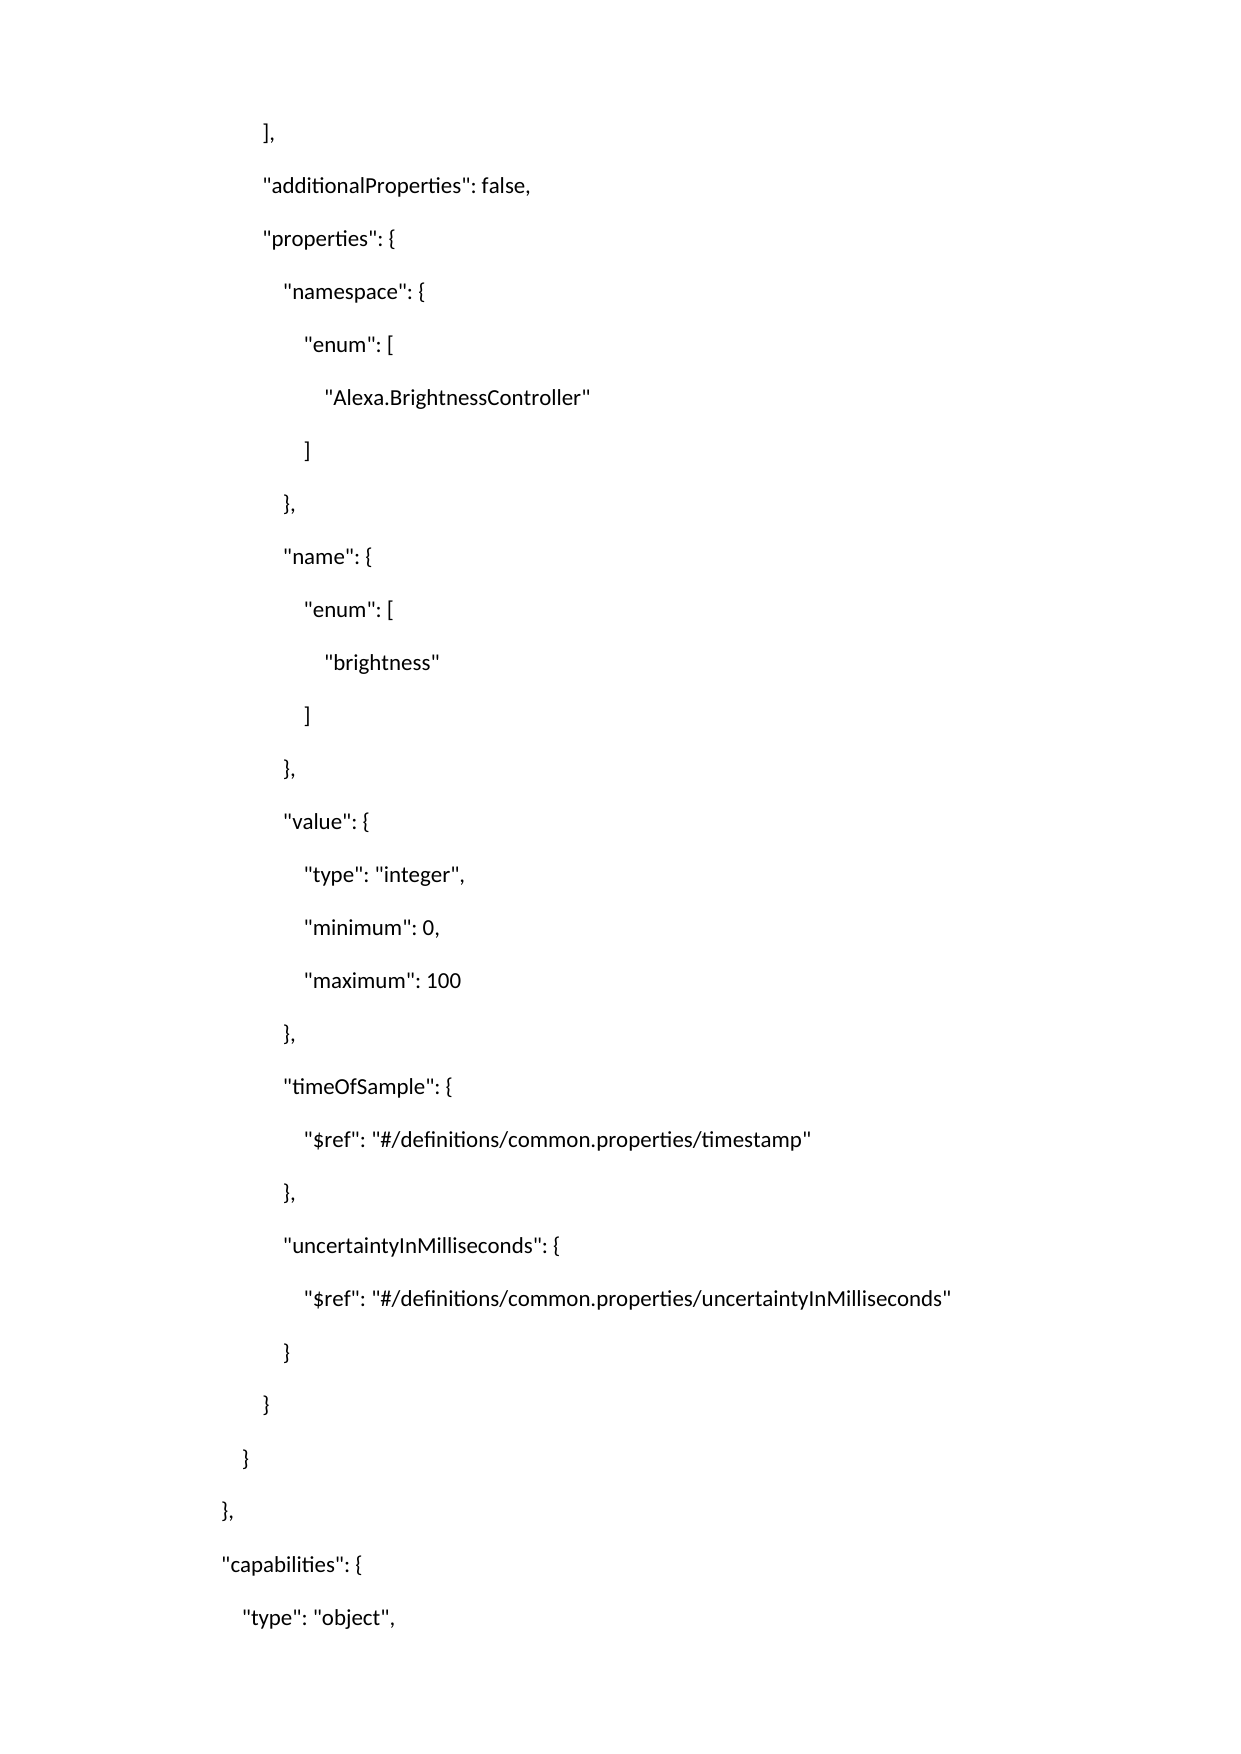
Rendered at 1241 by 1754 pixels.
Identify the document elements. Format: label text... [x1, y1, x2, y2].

text } [118, 1444, 1122, 1472]
text } [118, 1391, 1122, 1419]
text }, [118, 1019, 1122, 1047]
text "properties": { [118, 224, 1122, 252]
text "timeOfSample": { [118, 1072, 1122, 1101]
text "value": { [118, 807, 1122, 835]
text ] [118, 701, 1122, 729]
text "additionalProperties": false, [118, 171, 1122, 199]
text "minimum": 0, [118, 913, 1122, 941]
text }, [118, 1497, 1122, 1525]
text "$ref": "#/definitions/common.properties/timestamp" [118, 1126, 1122, 1153]
text "enum": [ [118, 330, 1122, 358]
text "type": "integer", [118, 860, 1122, 888]
text "type": "object", [118, 1603, 1122, 1631]
text }, [118, 489, 1122, 517]
text ] [118, 436, 1122, 464]
text ], [118, 118, 1122, 146]
text } [118, 1338, 1122, 1366]
text }, [118, 754, 1122, 782]
text "name": { [118, 542, 1122, 570]
text "maximum": 100 [118, 966, 1122, 994]
text "capabilities": { [118, 1550, 1122, 1578]
text "namespace": { [118, 277, 1122, 305]
text "brightness" [118, 648, 1122, 676]
text "enum": [ [118, 595, 1122, 623]
text "uncertaintyInMilliseconds": { [118, 1232, 1122, 1259]
text "Alexa.BrightnessController" [118, 383, 1122, 411]
text }, [118, 1178, 1122, 1207]
text "$ref": "#/definitions/common.properties/uncertaintyInMilliseconds" [118, 1284, 1122, 1313]
